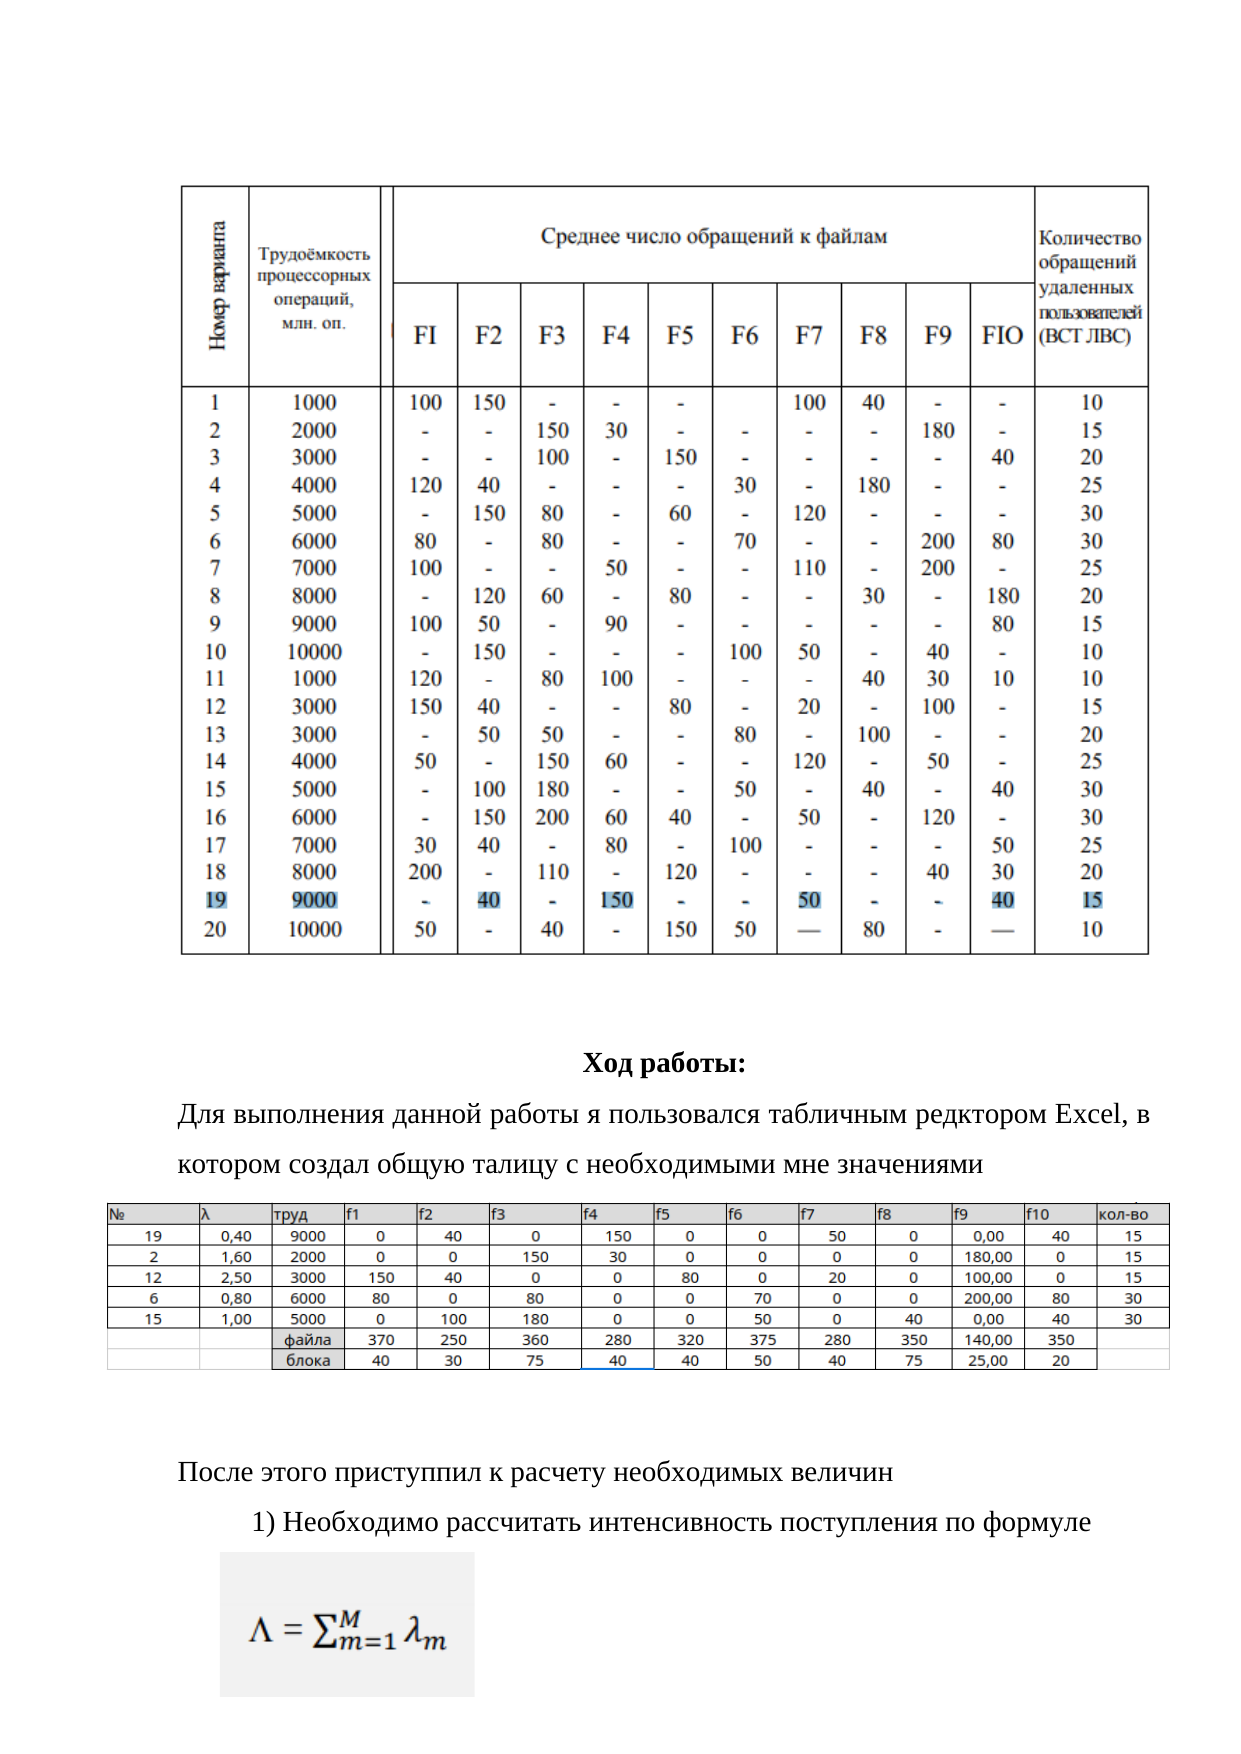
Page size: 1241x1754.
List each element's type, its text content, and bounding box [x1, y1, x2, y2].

picture [219, 1552, 475, 1697]
text Для выполнения данной работы я пользовался табличным редктором Excel, в котором создал общую талицу с необходимыми мне значениями [177, 1096, 1152, 1180]
text После этого приступпил к расчету необходимых величин [177, 1454, 1152, 1487]
text Ход работы: [177, 1046, 1152, 1079]
text 1) Необходимо рассчитать интенсивность поступления по формуле [177, 1504, 1152, 1538]
picture [177, 183, 1152, 962]
picture [106, 1202, 1170, 1370]
